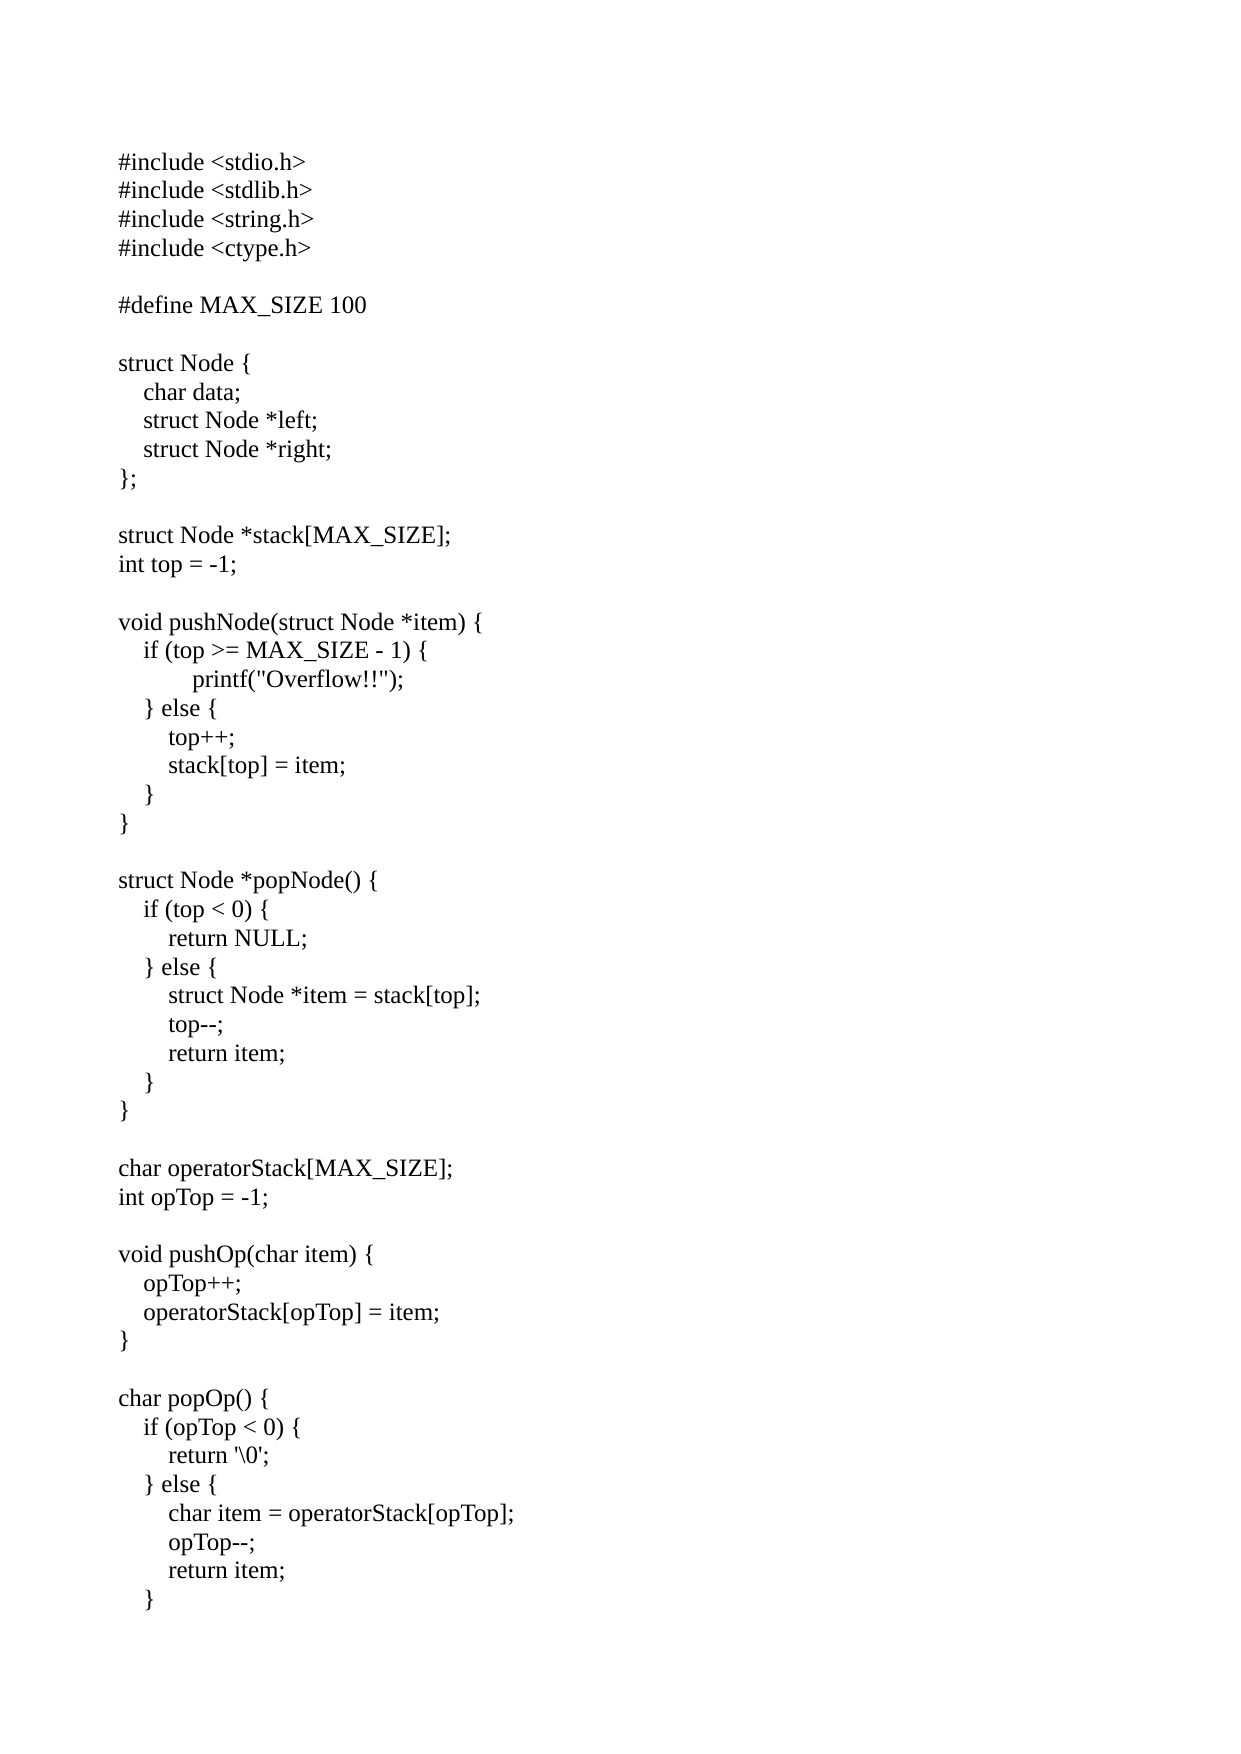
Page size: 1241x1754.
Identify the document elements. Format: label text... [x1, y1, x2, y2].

text return '\0'; [118, 1441, 1122, 1469]
text struct Node *popNode() { [118, 866, 1122, 894]
text #include <ctype.h> [118, 233, 1122, 262]
text int opTop = -1; [118, 1182, 1122, 1211]
text } else { [118, 952, 1122, 981]
text #include <stdio.h> [118, 147, 1122, 176]
text struct Node *right; [118, 434, 1122, 463]
text operatorStack[opTop] = item; [118, 1297, 1122, 1326]
text struct Node { [118, 348, 1122, 377]
text printf("Overflow!!"); [118, 664, 1122, 693]
text }; [118, 463, 1122, 492]
text } [118, 1584, 1122, 1613]
text } [118, 1326, 1122, 1354]
text top++; [118, 722, 1122, 751]
text opTop++; [118, 1268, 1122, 1297]
text stack[top] = item; [118, 751, 1122, 779]
text return item; [118, 1556, 1122, 1584]
text return item; [118, 1038, 1122, 1067]
text struct Node *left; [118, 406, 1122, 434]
text void pushNode(struct Node *item) { [118, 607, 1122, 636]
text } [118, 1096, 1122, 1124]
text char operatorStack[MAX_SIZE]; [118, 1153, 1122, 1182]
text char item = operatorStack[opTop]; [118, 1498, 1122, 1527]
text #include <stdlib.h> [118, 176, 1122, 204]
text if (top < 0) { [118, 894, 1122, 923]
text } else { [118, 693, 1122, 722]
text if (opTop < 0) { [118, 1412, 1122, 1441]
text } [118, 808, 1122, 837]
text opTop--; [118, 1527, 1122, 1556]
text int top = -1; [118, 549, 1122, 578]
text } else { [118, 1469, 1122, 1498]
text void pushOp(char item) { [118, 1239, 1122, 1268]
text } [118, 1067, 1122, 1096]
text } [118, 779, 1122, 808]
text struct Node *item = stack[top]; [118, 981, 1122, 1009]
text return NULL; [118, 923, 1122, 952]
text char popOp() { [118, 1383, 1122, 1412]
text top--; [118, 1009, 1122, 1038]
text #define MAX_SIZE 100 [118, 291, 1122, 319]
text if (top >= MAX_SIZE - 1) { [118, 636, 1122, 664]
text struct Node *stack[MAX_SIZE]; [118, 521, 1122, 549]
text #include <string.h> [118, 204, 1122, 233]
text char data; [118, 377, 1122, 406]
